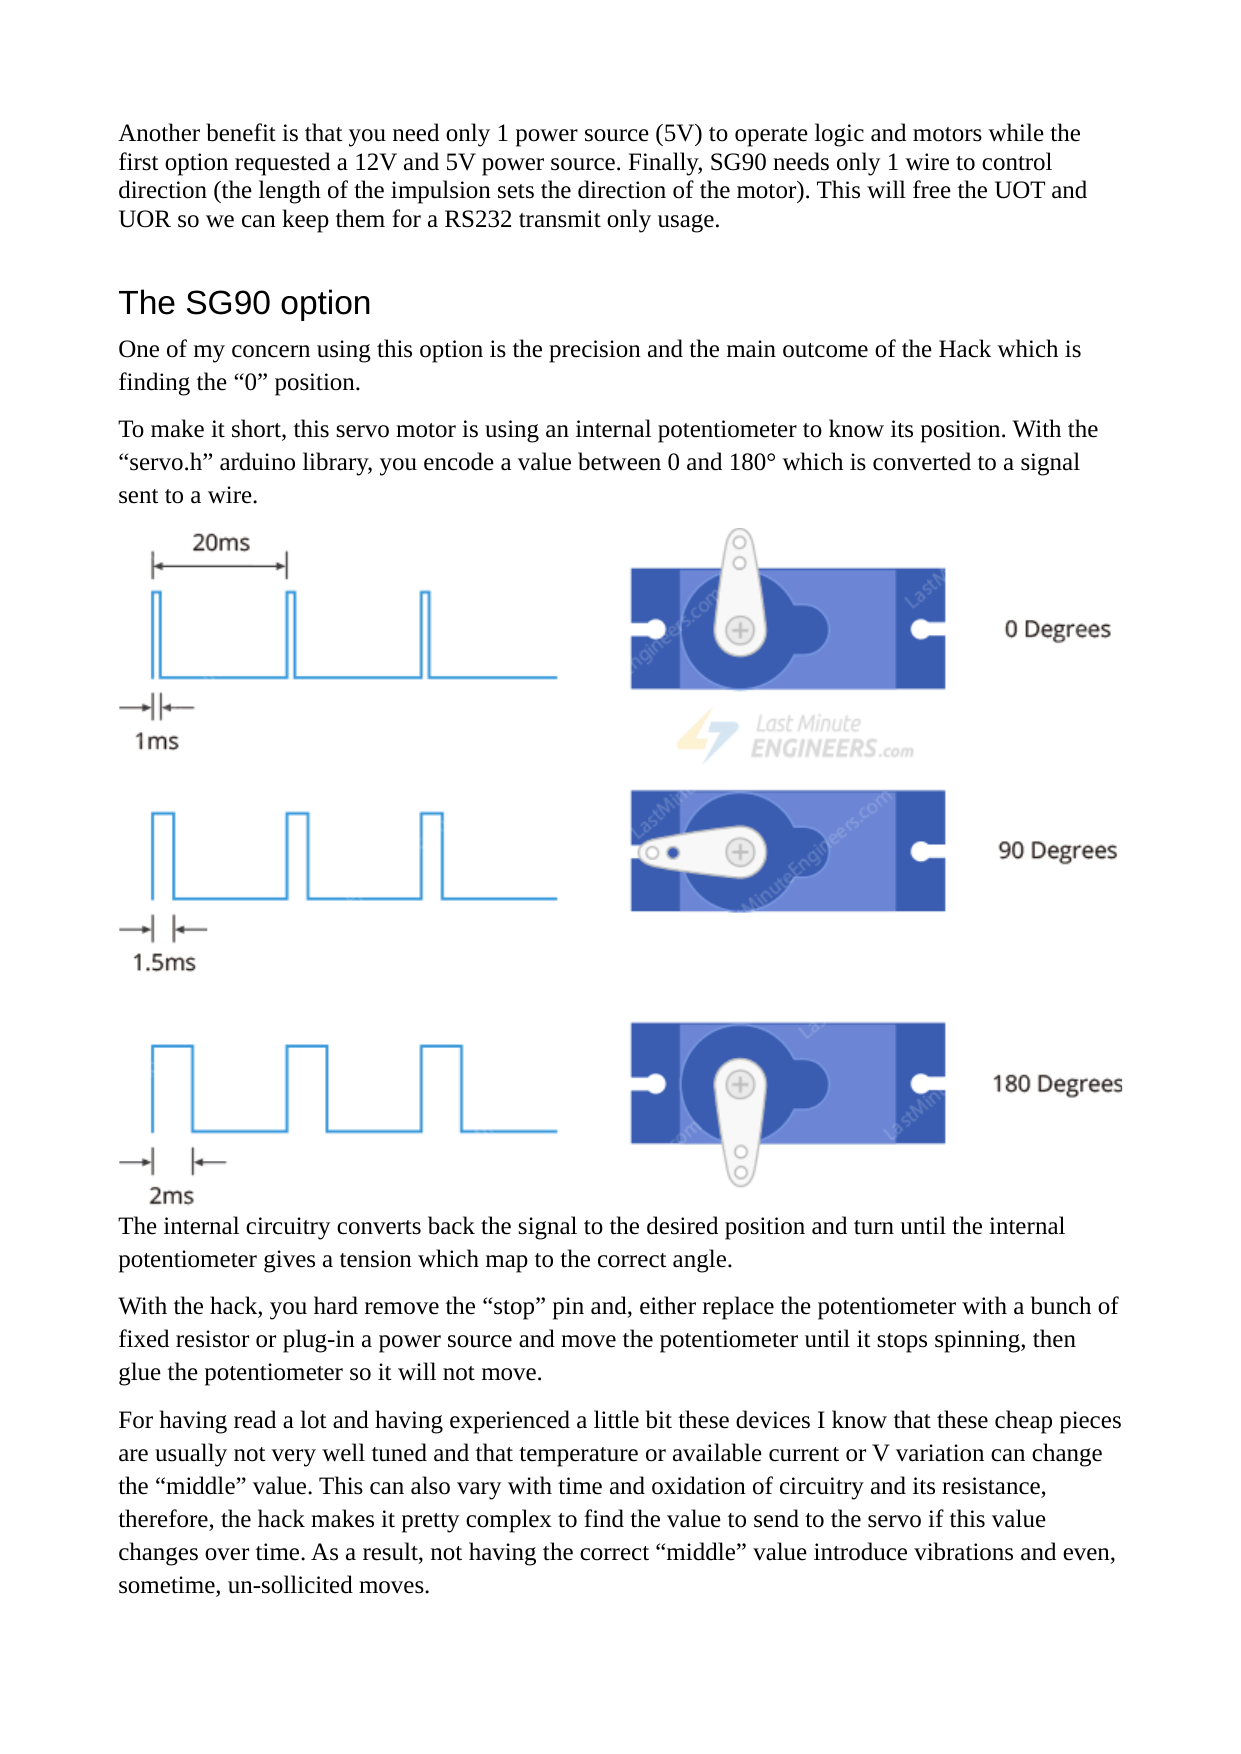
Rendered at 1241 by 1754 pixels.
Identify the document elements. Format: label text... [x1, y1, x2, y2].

picture [118, 528, 1123, 1207]
text The internal circuitry converts back the signal to the desired position and turn until the internal potentiometer gives a tension which map to the correct angle. [118, 1207, 1122, 1272]
text For having read a lot and having experienced a little bit these devices I know that these cheap pieces are usually not very well tuned and that temperature or available current or V variation can change the “middle” value. This can also vary with time and oxidation of circuitry and its resistance, therefore, the hack makes it pretty complex to find the value to send to the servo if this value changes over time. As a result, not having the correct “middle” value introduce vibrations and even, sometime, un-sollicited moves. [118, 1405, 1122, 1599]
text One of my concern using this option is the precision and the main outcome of the Hack which is finding the “0” position. [118, 334, 1122, 396]
text Another benefit is that you need only 1 power source (5V) to operate logic and motors while the first option requested a 12V and 5V power source. Finally, SG90 needs only 1 wire to control direction (the length of the impulsion sets the direction of the motor). This will free the UOT and UOR so we can keep them for a RS232 transmit only usage. [118, 118, 1122, 233]
subtitle The SG90 option [118, 283, 1122, 321]
text To make it short, this servo motor is using an internal potentiometer to know its position. With the “servo.h” arduino library, you encode a value between 0 and 180° which is converted to a signal sent to a wire. [118, 414, 1122, 509]
text With the hack, you hard remove the “stop” pin and, either replace the potentiometer with a bunch of fixed resistor or plug-in a power source and move the potentiometer until it stops spinning, then glue the potentiometer so it will not move. [118, 1291, 1122, 1386]
